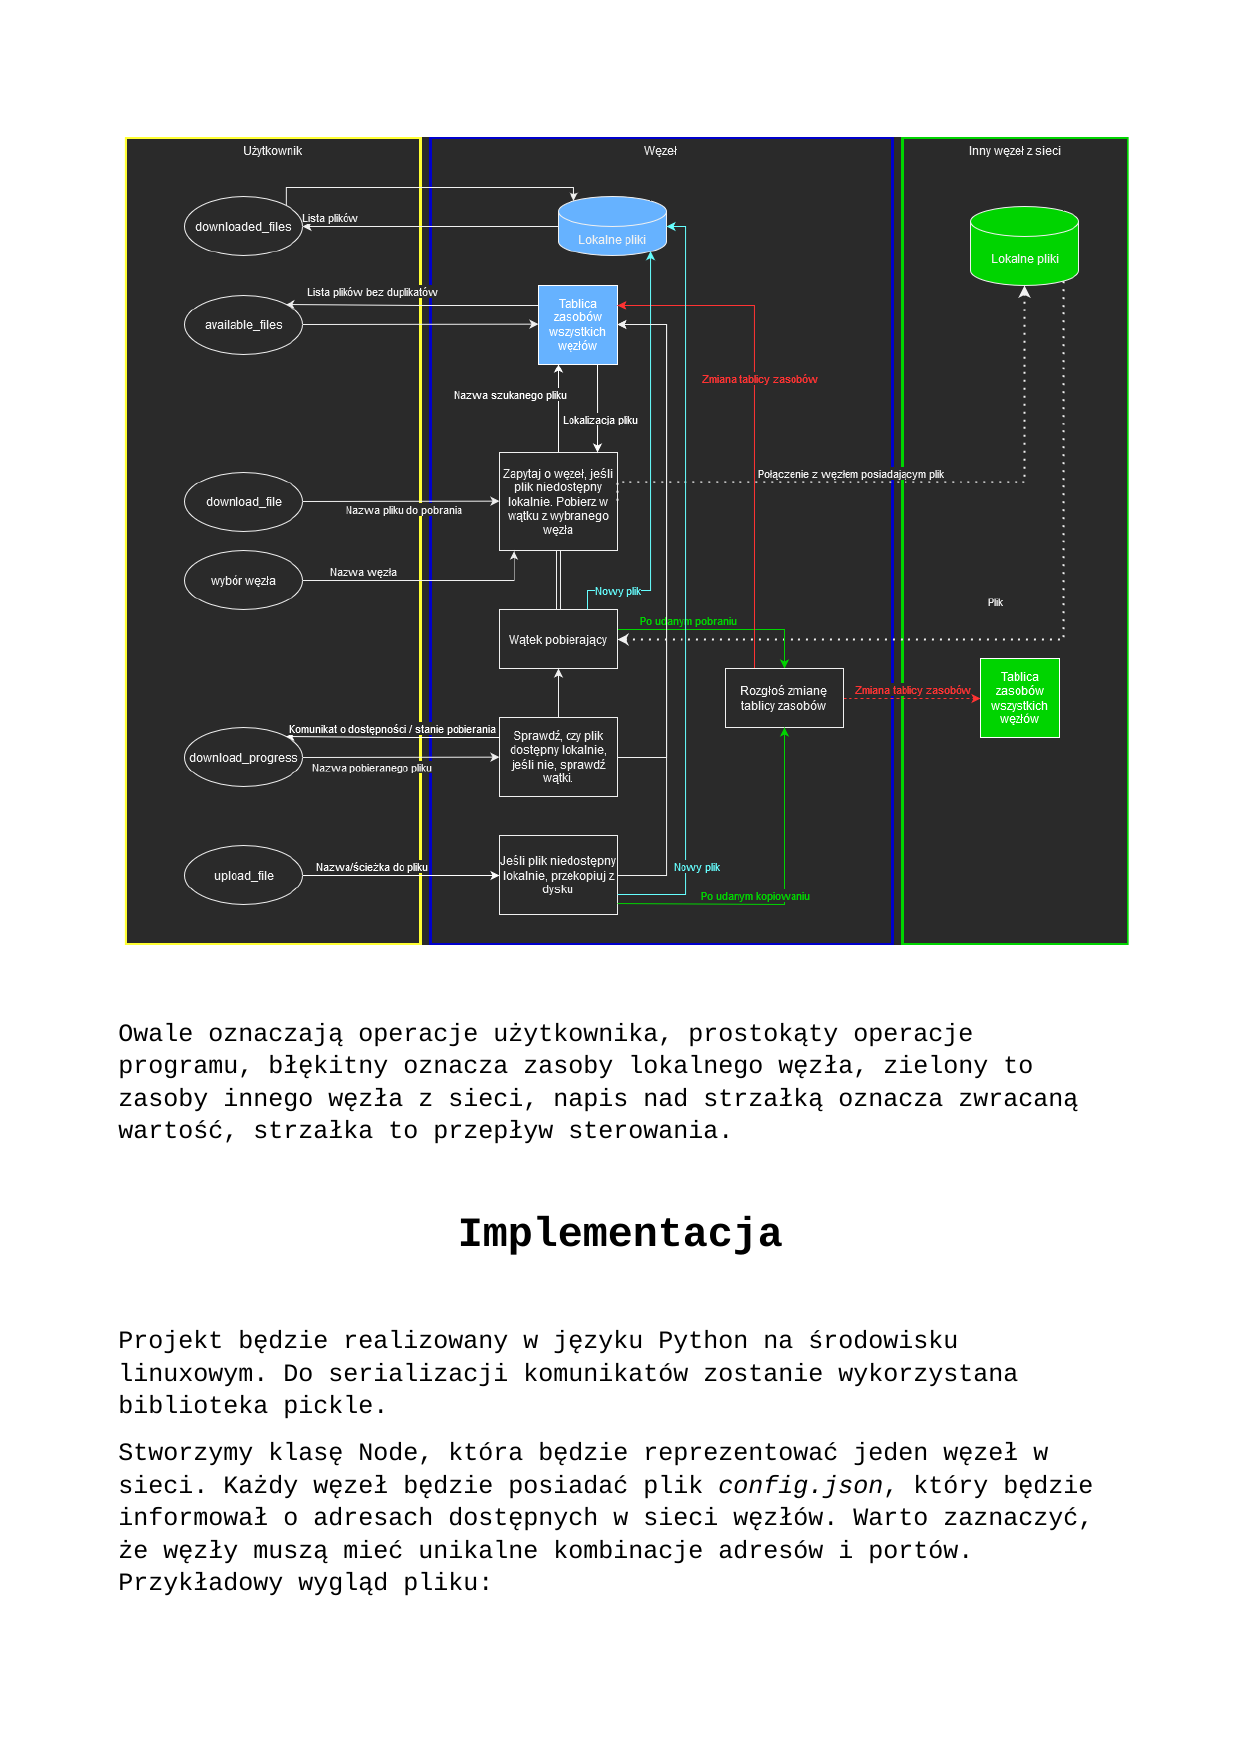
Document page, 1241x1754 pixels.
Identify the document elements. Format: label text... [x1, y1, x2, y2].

picture [124, 137, 1129, 945]
text Projekt będzie realizowany w języku Python na środowisku linuxowym. Do serializacji komunikatów zostanie wykorzystana biblioteka pickle. [118, 1328, 1122, 1421]
text Implementacja [118, 1212, 1122, 1259]
text Owale oznaczają operacje użytkownika, prostokąty operacje programu, błękitny oznacza zasoby lokalnego węzła, zielony to zasoby innego węzła z sieci, napis nad strzałką oznacza zwracaną wartość, strzałka to przepływ sterowania. [118, 1020, 1122, 1146]
text Stworzymy klasę Node, która będzie reprezentować jeden węzeł w sieci. Każdy węzeł będzie posiadać plik config.json, który będzie informował o adresach dostępnych w sieci węzłów. Warto zaznaczyć, że węzły muszą mieć unikalne kombinacje adresów i portów. Przykładowy wygląd pliku: [118, 1440, 1122, 1598]
